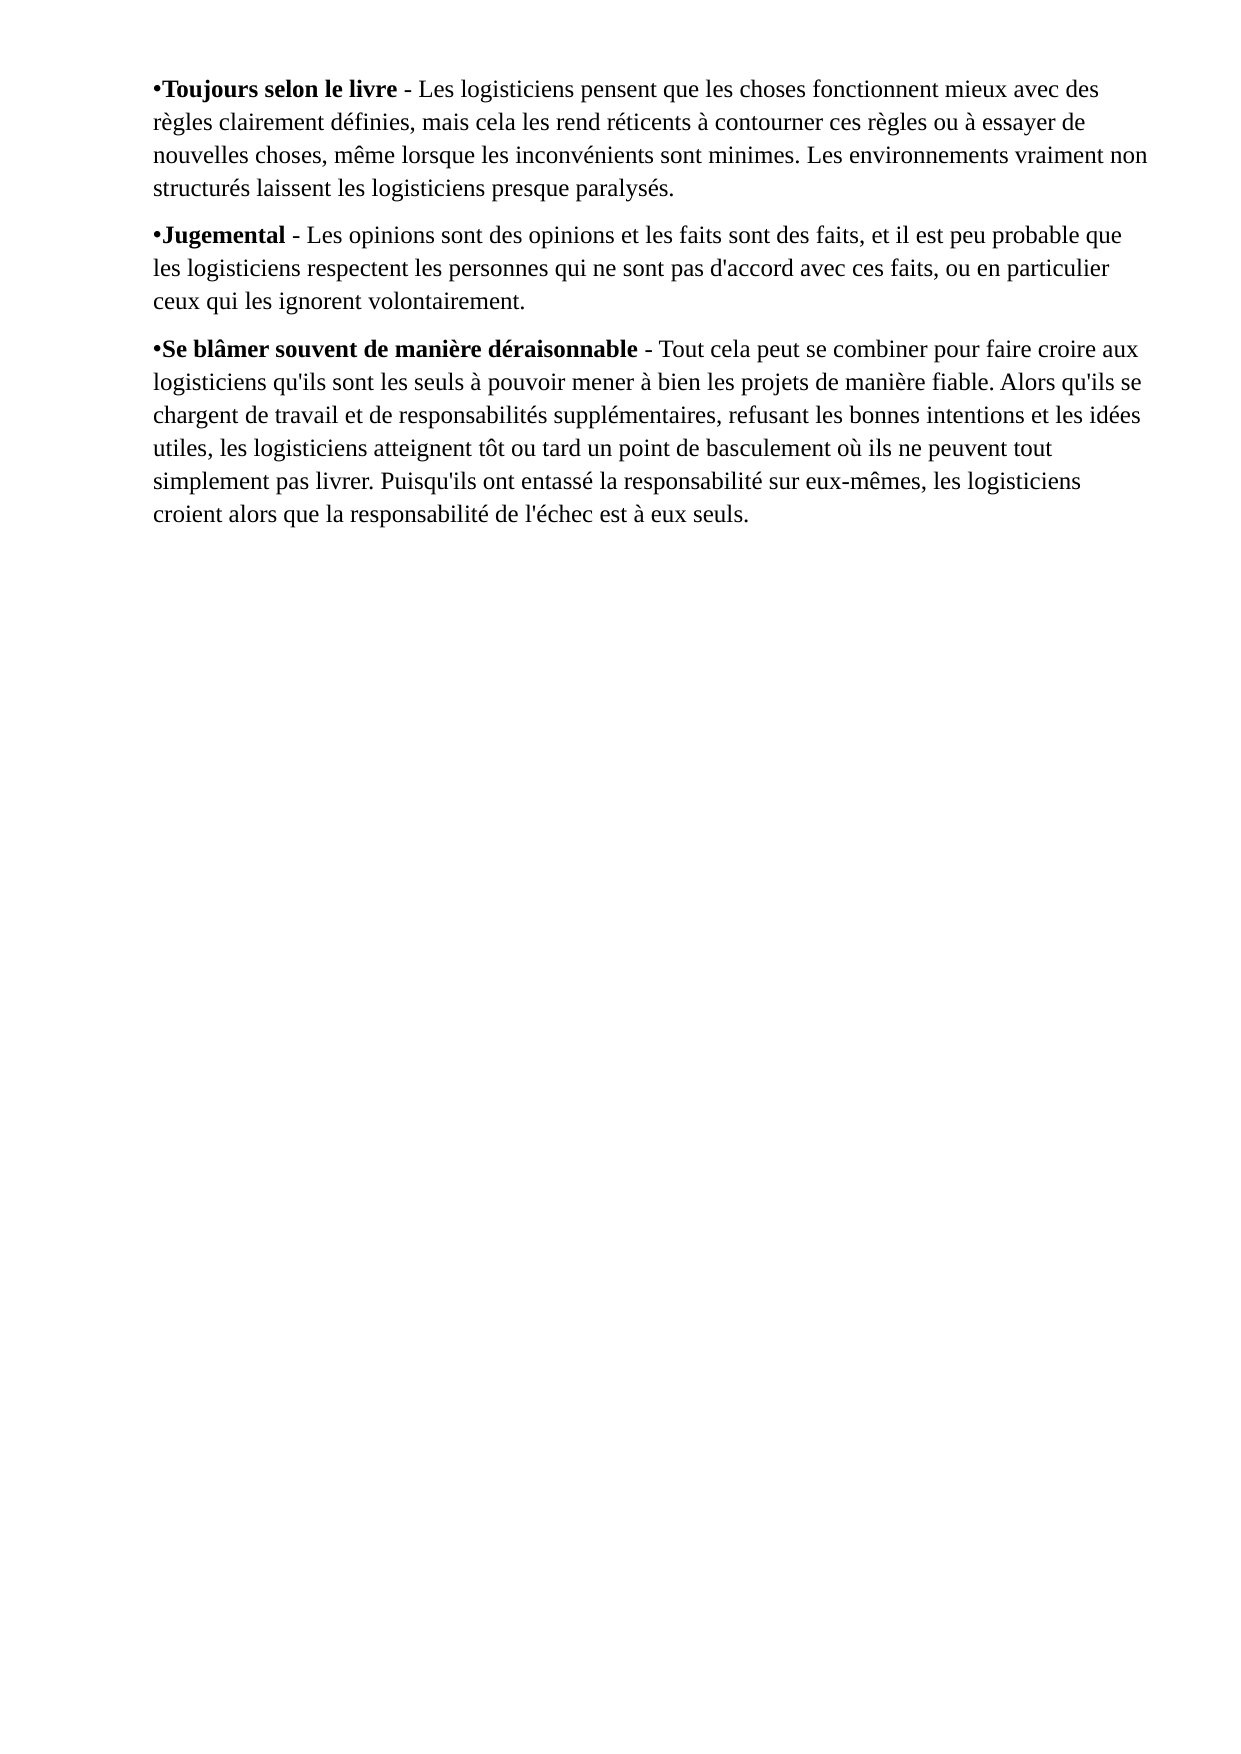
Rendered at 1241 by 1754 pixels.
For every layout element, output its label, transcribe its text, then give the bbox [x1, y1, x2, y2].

list Jugemental - Les opinions sont des opinions et les faits sont des faits, et il est peu probable que les logisticiens respectent les personnes qui ne sont pas d'accord avec ces faits, ou en particulier ceux qui les ignorent volontairement. [79, 220, 1154, 315]
list Toujours selon le livre - Les logisticiens pensent que les choses fonctionnent mieux avec des règles clairement définies, mais cela les rend réticents à contourner ces règles ou à essayer de nouvelles choses, même lorsque les inconvénients sont minimes. Les environnements vraiment non structurés laissent les logisticiens presque paralysés. [79, 74, 1154, 201]
list Se blâmer souvent de manière déraisonnable - Tout cela peut se combiner pour faire croire aux logisticiens qu'ils sont les seuls à pouvoir mener à bien les projets de manière fiable. Alors qu'ils se chargent de travail et de responsabilités supplémentaires, refusant les bonnes intentions et les idées utiles, les logisticiens atteignent tôt ou tard un point de basculement où ils ne peuvent tout simplement pas livrer. Puisqu'ils ont entassé la responsabilité sur eux-mêmes, les logisticiens croient alors que la responsabilité de l'échec est à eux seuls. [79, 334, 1154, 528]
